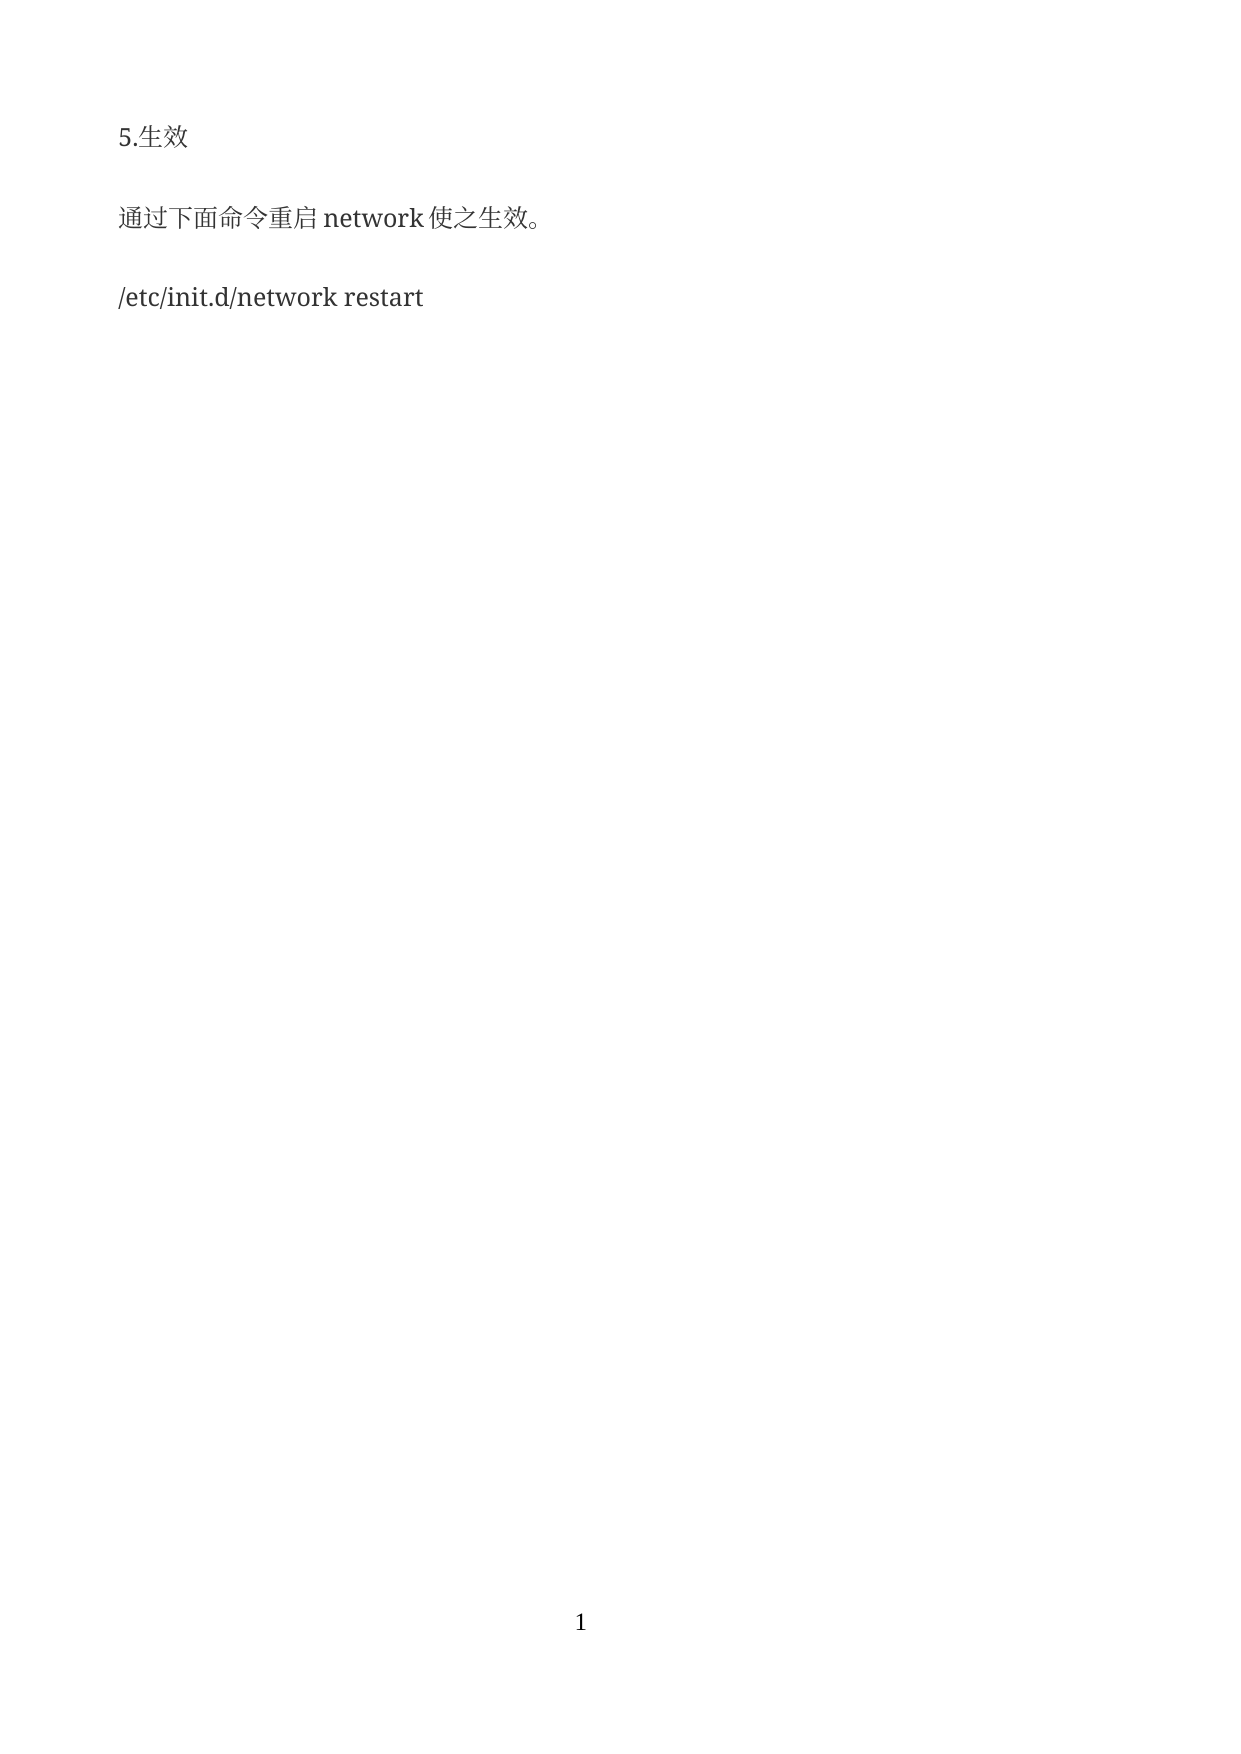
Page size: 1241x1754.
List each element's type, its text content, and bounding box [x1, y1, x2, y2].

text 5.生效 [118, 118, 1122, 154]
text 通过下面命令重启network使之生效。 [118, 199, 1122, 235]
text /etc/init.d/network restart [118, 279, 1122, 314]
